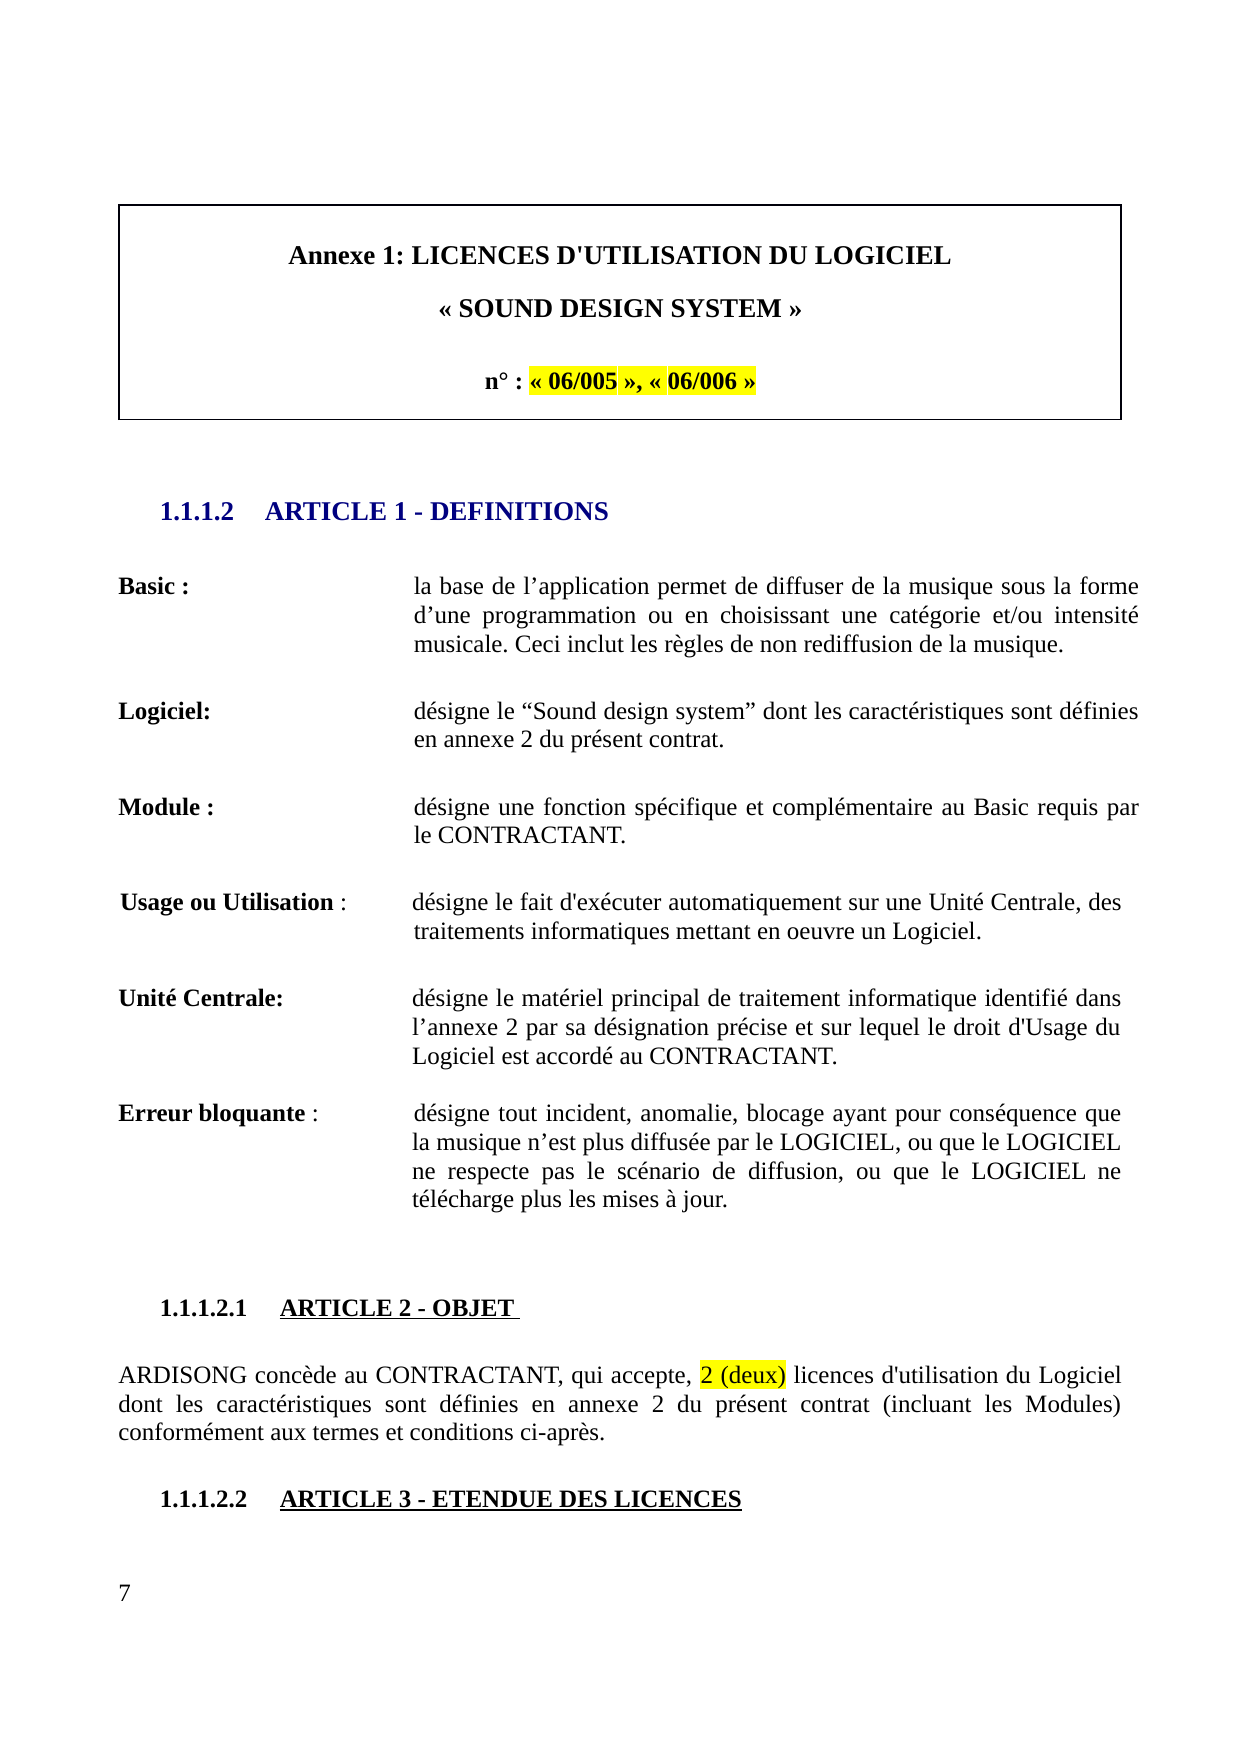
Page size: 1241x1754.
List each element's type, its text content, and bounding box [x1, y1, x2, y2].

subtitle ARTICLE 1 - DEFINITIONS [159, 495, 1122, 527]
text Usage ou Utilisation : désigne le fait d'exécuter automatiquement sur une Unité Centrale, des traitements informatiques mettant en oeuvre un Logiciel. [120, 887, 1122, 945]
subtitle ARTICLE 3 - ETENDUE DES LICENCES [159, 1484, 1122, 1513]
text Unité Centrale: désigne le matériel principal de traitement informatique identifié dans l’annexe 2 par sa désignation précise et sur lequel le droit d'Usage du Logiciel est accordé au CONTRACTANT. [118, 983, 1122, 1069]
text ARDISONG concède au CONTRACTANT, qui accepte, 2 (deux) licences d'utilisation du Logiciel dont les caractéristiques sont définies en annexe 2 du présent contrat (incluant les Modules) conformément aux termes et conditions ci-après. [118, 1360, 1122, 1446]
subtitle ARTICLE 2 - OBJET [159, 1293, 1122, 1322]
text Annexe 1: LICENCES D'UTILISATION DU LOGICIEL [120, 236, 1120, 270]
text Basic : la base de l’application permet de diffuser de la musique sous la forme d’une programmation ou en choisissant une catégorie et/ou intensité musicale. Ceci inclut les règles de non rediffusion de la musique. [118, 571, 1140, 657]
text n° : « 06/005 », « 06/006 » [120, 362, 1120, 395]
text Module : désigne une fonction spécifique et complémentaire au Basic requis par le CONTRACTANT. [118, 792, 1140, 849]
text Erreur bloquante : désigne tout incident, anomalie, blocage ayant pour conséquence que la musique n’est plus diffusée par le LOGICIEL, ou que le LOGICIEL ne respecte pas le scénario de diffusion, ou que le LOGICIEL ne télécharge plus les mises à jour. [118, 1098, 1122, 1213]
text « SOUND DESIGN SYSTEM » [120, 288, 1120, 323]
text Logiciel: désigne le “Sound design system” dont les caractéristiques sont définies en annexe 2 du présent contrat. [118, 696, 1140, 753]
